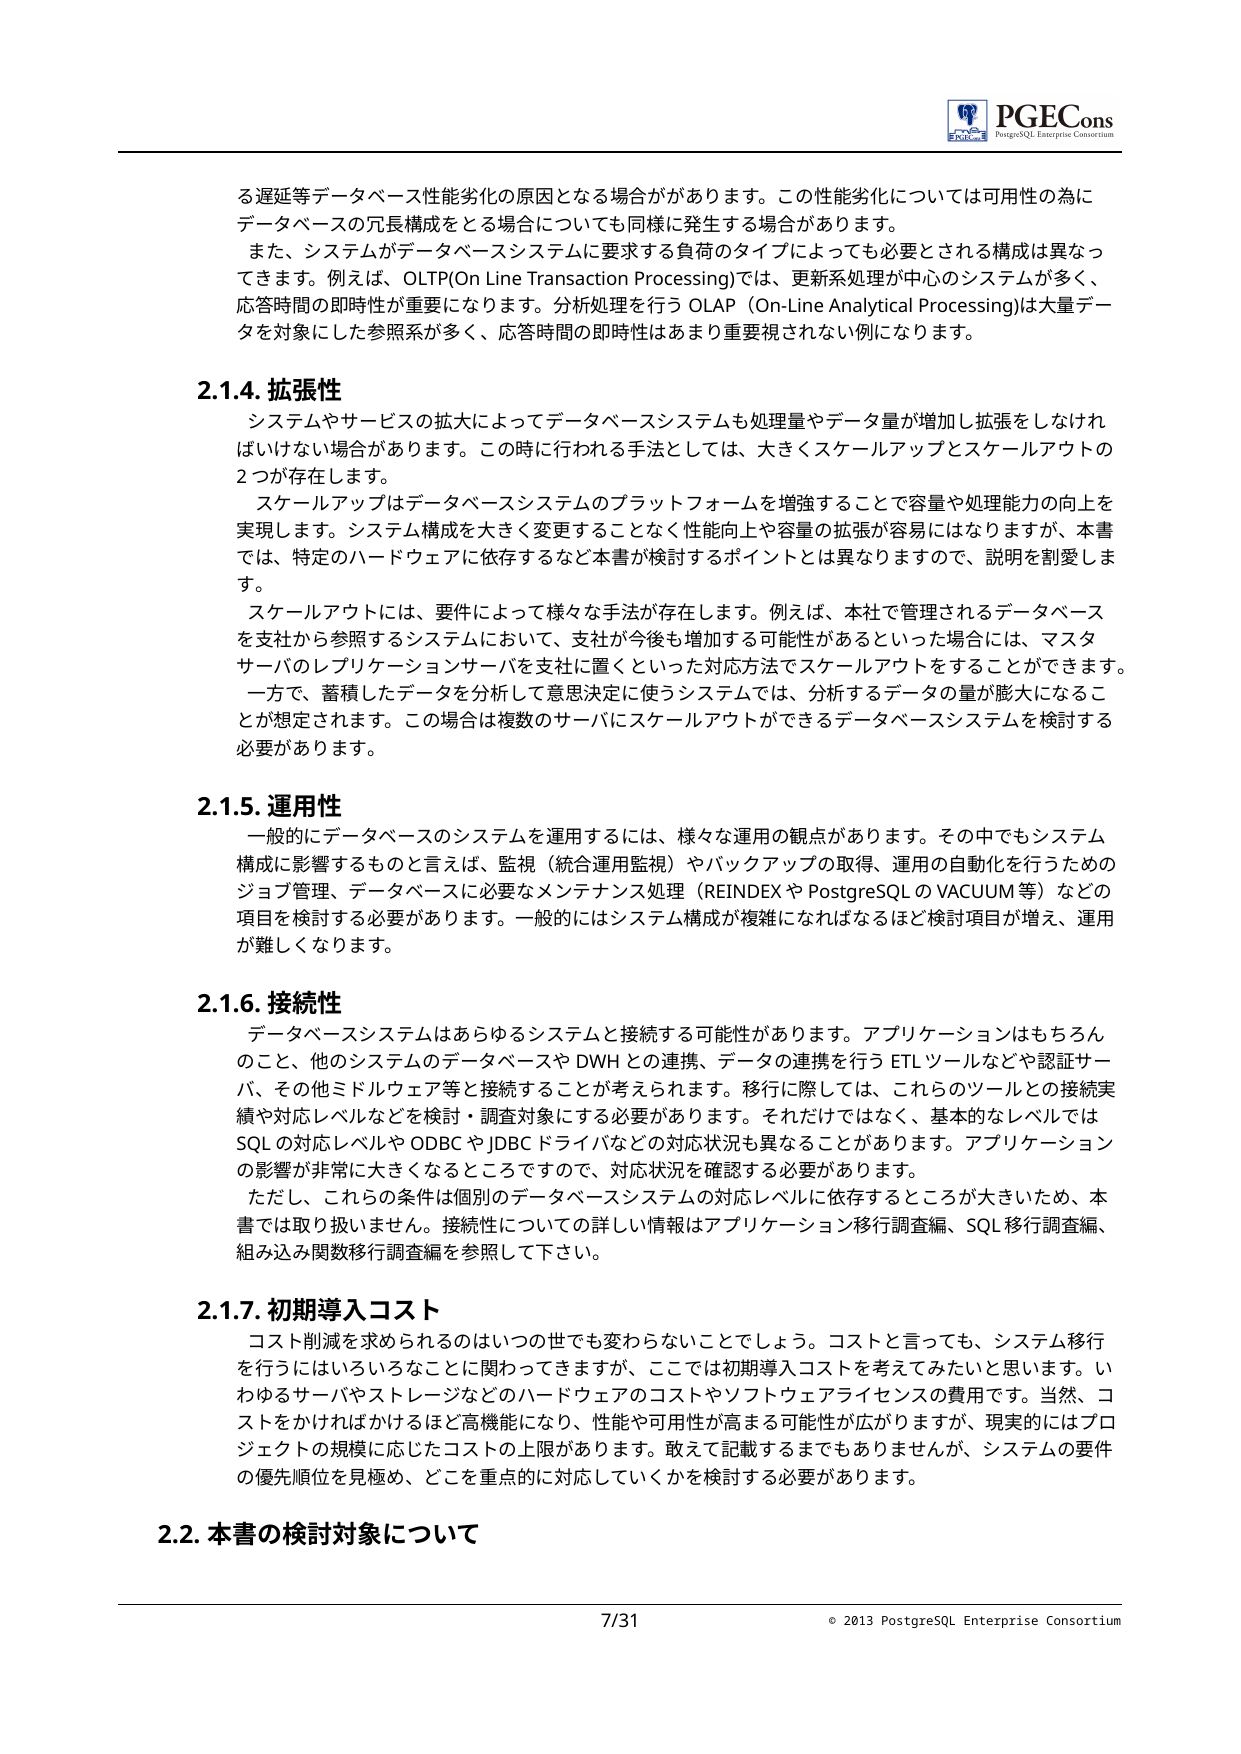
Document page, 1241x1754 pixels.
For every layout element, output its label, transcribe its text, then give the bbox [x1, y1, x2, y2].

text システムやサービスの拡大によってデータベースシステムも処理量やデータ量が増加し拡張をしなければいけない場合があります。この時に行われる手法としては、大きくスケールアップとスケールアウトの2つが存在します。 スケールアップはデータベースシステムのプラットフォームを増強することで容量や処理能力の向上を実現します。システム構成を大きく変更することなく性能向上や容量の拡張が容易にはなりますが、本書では、特定のハードウェアに依存するなど本書が検討するポイントとは異なりますので、説明を割愛します。 [236, 407, 1122, 597]
subtitle 本書の検討対象について [157, 1515, 1122, 1551]
picture [941, 94, 1119, 147]
text スケールアウトには、要件によって様々な手法が存在します。例えば、本社で管理されるデータベースを支社から参照するシステムにおいて、支社が今後も増加する可能性があるといった場合には、マスタサーバのレプリケーションサーバを支社に置くといった対応方法でスケールアウトをすることができます。 [236, 597, 1122, 679]
subtitle 拡張性 [197, 371, 1122, 407]
text 一般的にデータベースのシステムを運用するには、様々な運用の観点があります。その中でもシステム構成に影響するものと言えば、監視（統合運用監視）やバックアップの取得、運用の自動化を行うためのジョブ管理、データベースに必要なメンテナンス処理（REINDEXやPostgreSQLのVACUUM等）などの項目を検討する必要があります。一般的にはシステム構成が複雑になればなるほど検討項目が増え、運用が難しくなります。 [236, 822, 1122, 958]
text る遅延等データベース性能劣化の原因となる場合ががあります。この性能劣化については可用性の為にデータベースの冗長構成をとる場合についても同様に発生する場合があります。 [236, 182, 1122, 236]
text コスト削減を求められるのはいつの世でも変わらないことでしょう。コストと言っても、システム移行を行うにはいろいろなことに関わってきますが、ここでは初期導入コストを考えてみたいと思います。いわゆるサーバやストレージなどのハードウェアのコストやソフトウェアライセンスの費用です。当然、コストをかければかけるほど高機能になり、性能や可用性が高まる可能性が広がりますが、現実的にはプロジェクトの規模に応じたコストの上限があります。敢えて記載するまでもありませんが、システムの要件の優先順位を見極め、どこを重点的に対応していくかを検討する必要があります。 [236, 1326, 1122, 1489]
subtitle 接続性 [197, 984, 1122, 1020]
subtitle 初期導入コスト [197, 1290, 1122, 1326]
subtitle 運用性 [197, 786, 1122, 822]
text また、システムがデータベースシステムに要求する負荷のタイプによっても必要とされる構成は異なってきます。例えば、OLTP(On Line Transaction Processing)では、更新系処理が中心のシステムが多く、応答時間の即時性が重要になります。分析処理を行うOLAP（On-Line Analytical Processing)は大量データを対象にした参照系が多く、応答時間の即時性はあまり重要視されない例になります。 [236, 236, 1122, 345]
text データベースシステムはあらゆるシステムと接続する可能性があります。アプリケーションはもちろんのこと、他のシステムのデータベースやDWHとの連携、データの連携を行うETLツールなどや認証サーバ、その他ミドルウェア等と接続することが考えられます。移行に際しては、これらのツールとの接続実績や対応レベルなどを検討・調査対象にする必要があります。それだけではなく、基本的なレベルではSQLの対応レベルやODBCやJDBCドライバなどの対応状況も異なることがあります。アプリケーションの影響が非常に大きくなるところですので、対応状況を確認する必要があります。 [236, 1020, 1122, 1183]
text 一方で、蓄積したデータを分析して意思決定に使うシステムでは、分析するデータの量が膨大になることが想定されます。この場合は複数のサーバにスケールアウトができるデータベースシステムを検討する必要があります。 [236, 679, 1122, 760]
text ただし、これらの条件は個別のデータベースシステムの対応レベルに依存するところが大きいため、本書では取り扱いません。接続性についての詳しい情報はアプリケーション移行調査編、SQL移行調査編、組み込み関数移行調査編を参照して下さい。 [236, 1183, 1122, 1264]
